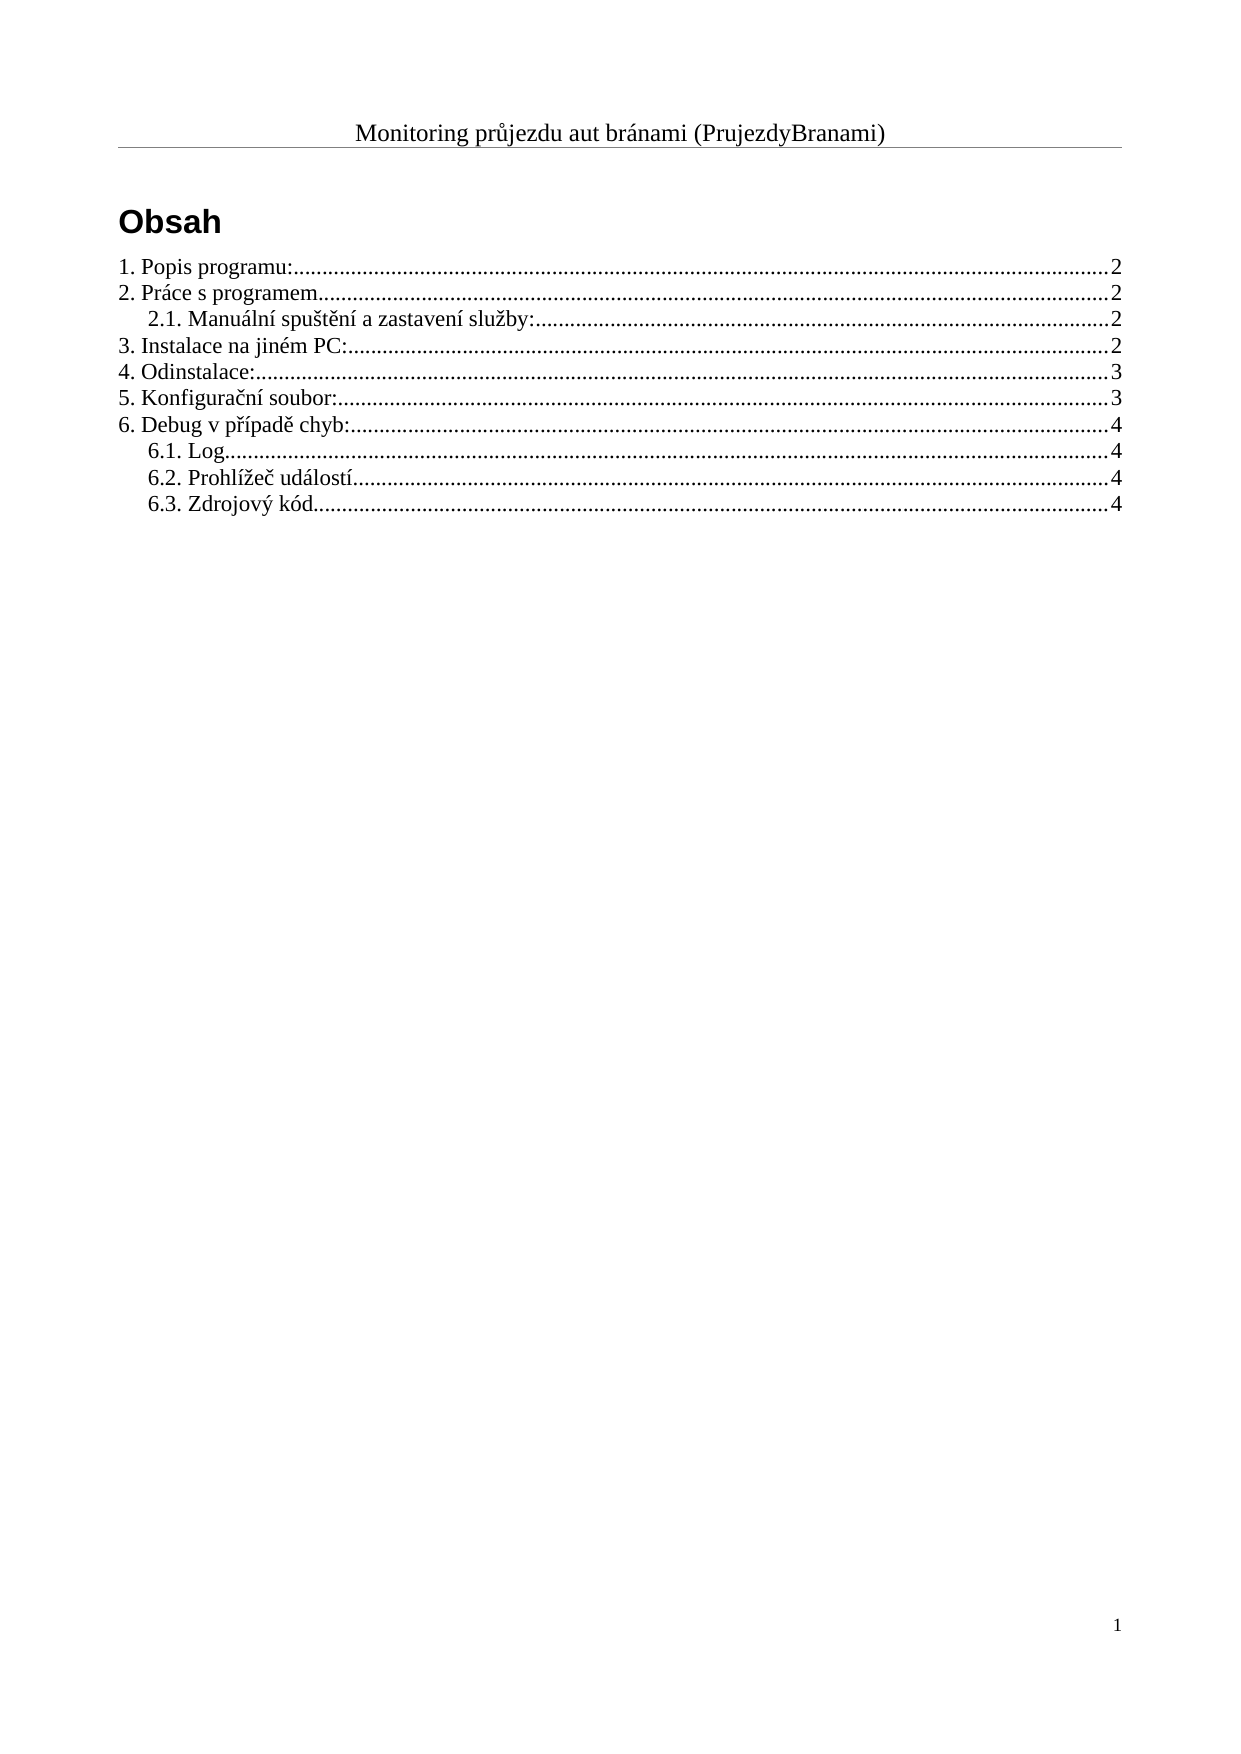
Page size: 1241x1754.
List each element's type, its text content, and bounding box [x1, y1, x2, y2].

text 4. Odinstalace: 3 [118, 358, 1122, 384]
text 3. Instalace na jiném PC: 2 [118, 332, 1122, 358]
text 2. Práce s programem 2 [118, 279, 1122, 305]
text 2.1. Manuální spuštění a zastavení služby: 2 [148, 305, 1122, 332]
text 5. Konfigurační soubor: 3 [118, 384, 1122, 411]
text 6. Debug v případě chyb: 4 [118, 411, 1122, 437]
text 1. Popis programu: 2 [118, 253, 1122, 279]
text 6.2. Prohlížeč událostí 4 [148, 463, 1122, 490]
subtitle Obsah [118, 202, 1122, 240]
text 6.1. Log 4 [148, 437, 1122, 463]
text 6.3. Zdrojový kód 4 [148, 490, 1122, 516]
